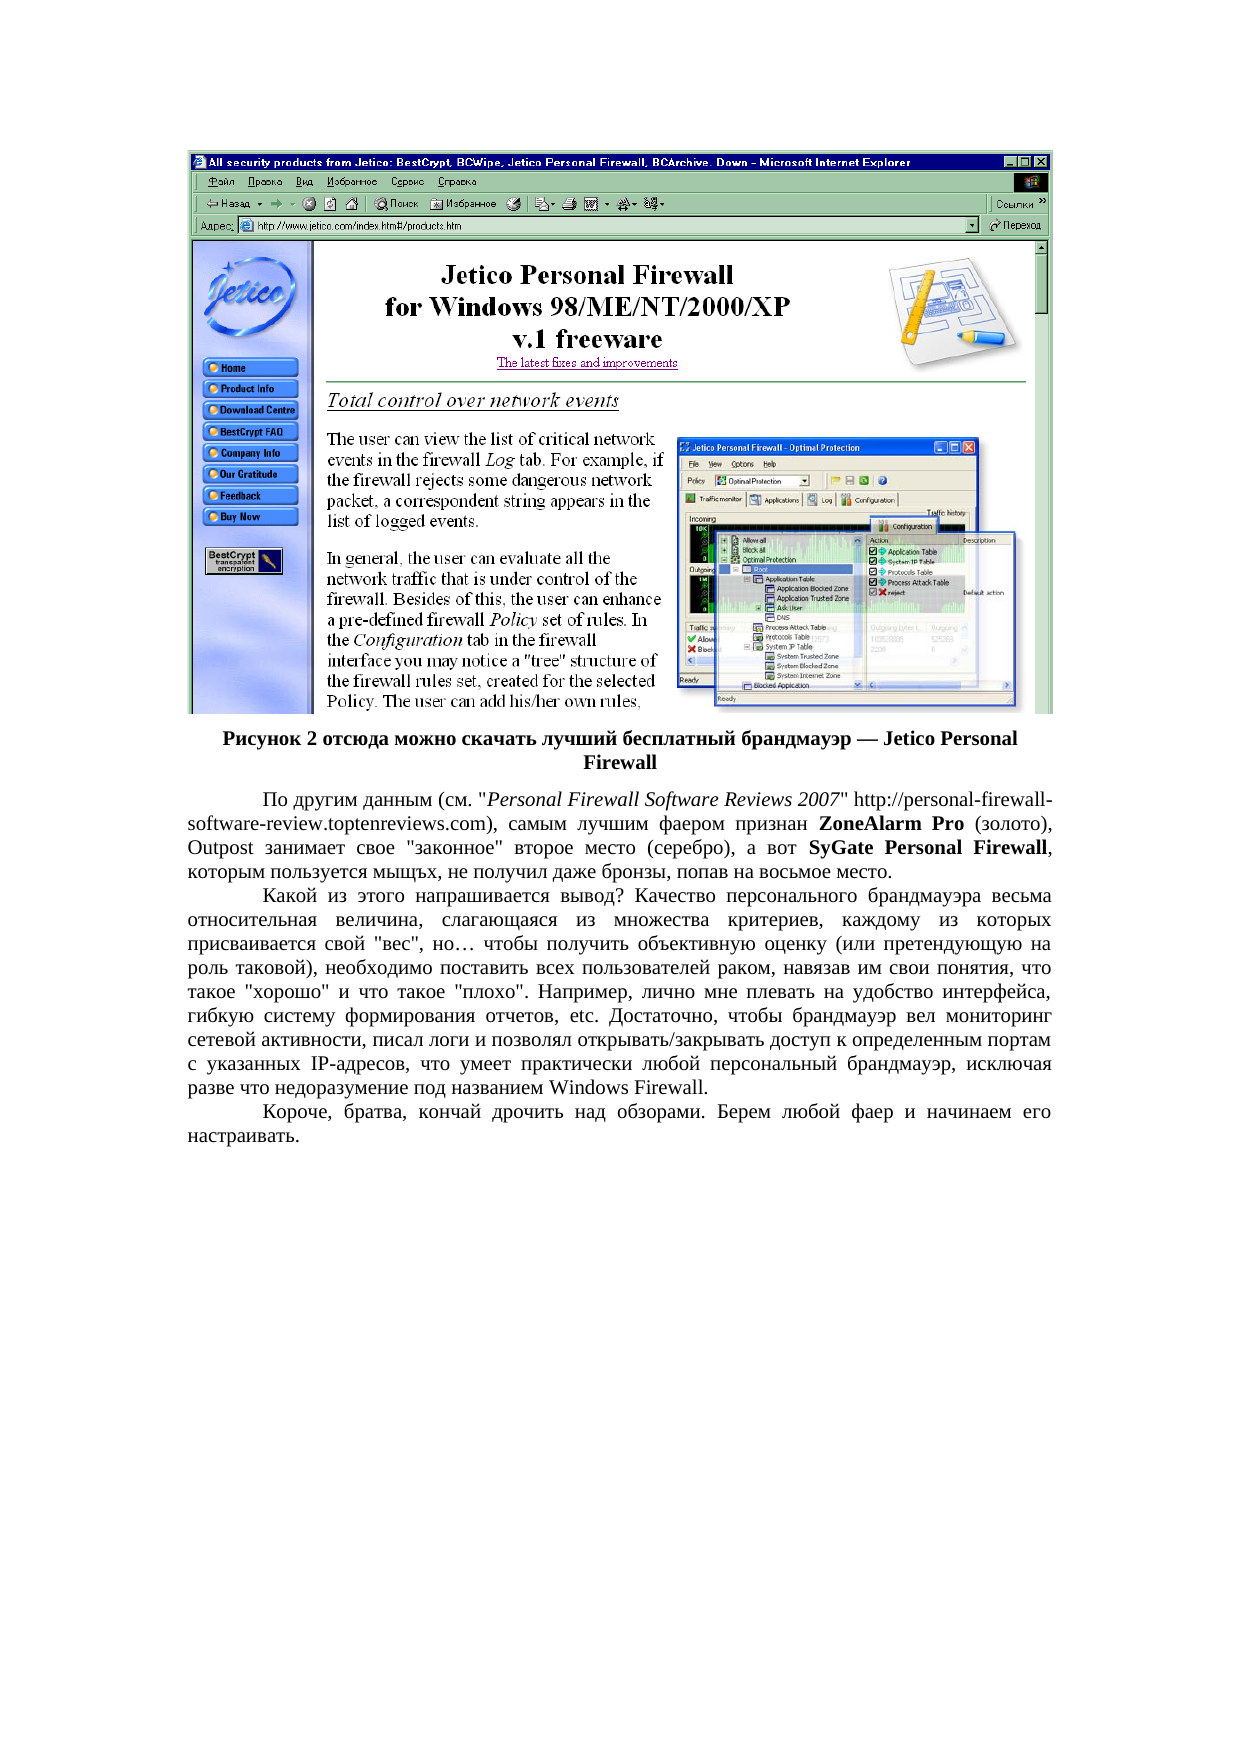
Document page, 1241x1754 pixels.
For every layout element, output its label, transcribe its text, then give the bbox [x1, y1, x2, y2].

text Короче, братва, кончай дрочить над обзорами. Берем любой фаер и начинаем его настраивать. [187, 1099, 1053, 1147]
text По другим данным (см. "Personal Firewall Software Reviews 2007" http://personal-firewall-software-review.toptenreviews.com), самым лучшим фаером признан ZoneAlarm Pro (золото), Outpost занимает свое "законное" второе место (серебро), а вот SyGate Personal Firewall, которым пользуется мыщъх, не получил даже бронзы, попав на восьмое место. [187, 787, 1053, 883]
text Какой из этого напрашивается вывод? Качество персонального брандмауэра весьма относительная величина, слагающаяся из множества критериев, каждому из которых присваивается свой "вес", но… чтобы получить объективную оценку (или претендующую на роль таковой), необходимо поставить всех пользователей раком, навязав им свои понятия, что такое "хорошо" и что такое "плохо". Например, лично мне плевать на удобство интерфейса, гибкую систему формирования отчетов, etc. Достаточно, чтобы брандмауэр вел мониторинг сетевой активности, писал логи и позволял открывать/закрывать доступ к определенным портам с указанных IP-адресов, что умеет практически любой персональный брандмауэр, исключая разве что недоразумение под названием Windows Firewall. [187, 883, 1053, 1099]
picture [187, 150, 1053, 714]
text Рисунок 2 отсюда можно скачать лучший бесплатный брандмауэр — Jetico Personal Firewall [187, 726, 1053, 774]
